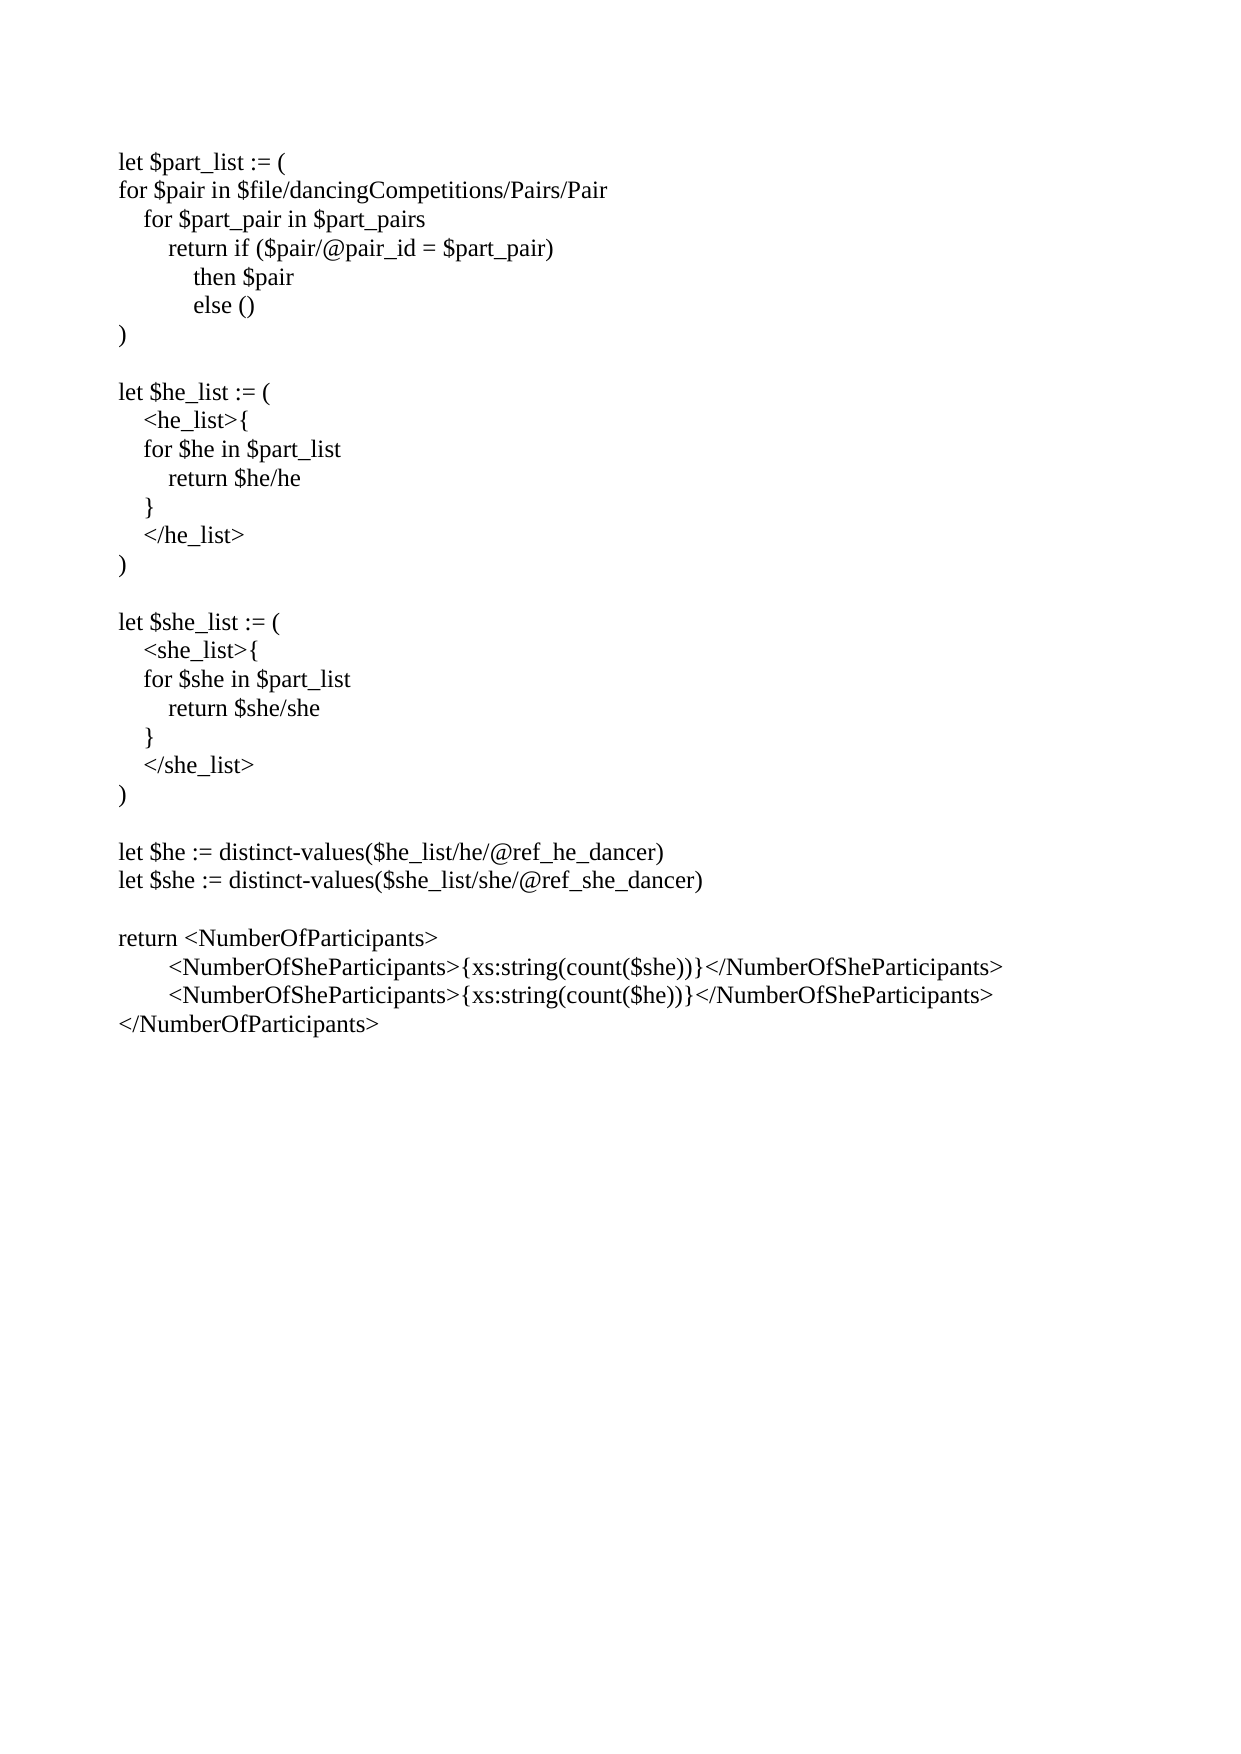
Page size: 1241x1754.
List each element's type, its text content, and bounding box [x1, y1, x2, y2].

text <NumberOfSheParticipants>{xs:string(count($she))}</NumberOfSheParticipants> [118, 952, 1122, 981]
text return $she/she [118, 693, 1122, 722]
text for $pair in $file/dancingCompetitions/Pairs/Pair [118, 176, 1122, 204]
text ) [118, 319, 1122, 348]
text ) [118, 779, 1122, 808]
text return <NumberOfParticipants> [118, 923, 1122, 952]
text <she_list>{ [118, 636, 1122, 664]
text </she_list> [118, 751, 1122, 779]
text let $she_list := ( [118, 607, 1122, 636]
text for $part_pair in $part_pairs [118, 204, 1122, 233]
text then $pair [118, 262, 1122, 291]
text let $she := distinct-values($she_list/she/@ref_she_dancer) [118, 866, 1122, 894]
text } [118, 722, 1122, 751]
text </he_list> [118, 521, 1122, 549]
text return if ($pair/@pair_id = $part_pair) [118, 233, 1122, 262]
text let $part_list := ( [118, 147, 1122, 176]
text </NumberOfParticipants> [118, 1009, 1122, 1038]
text <he_list>{ [118, 406, 1122, 434]
text for $he in $part_list [118, 434, 1122, 463]
text } [118, 492, 1122, 521]
text let $he := distinct-values($he_list/he/@ref_he_dancer) [118, 837, 1122, 866]
text for $she in $part_list [118, 664, 1122, 693]
text <NumberOfSheParticipants>{xs:string(count($he))}</NumberOfSheParticipants> [118, 981, 1122, 1009]
text else () [118, 291, 1122, 319]
text ) [118, 549, 1122, 578]
text return $he/he [118, 463, 1122, 492]
text let $he_list := ( [118, 377, 1122, 406]
